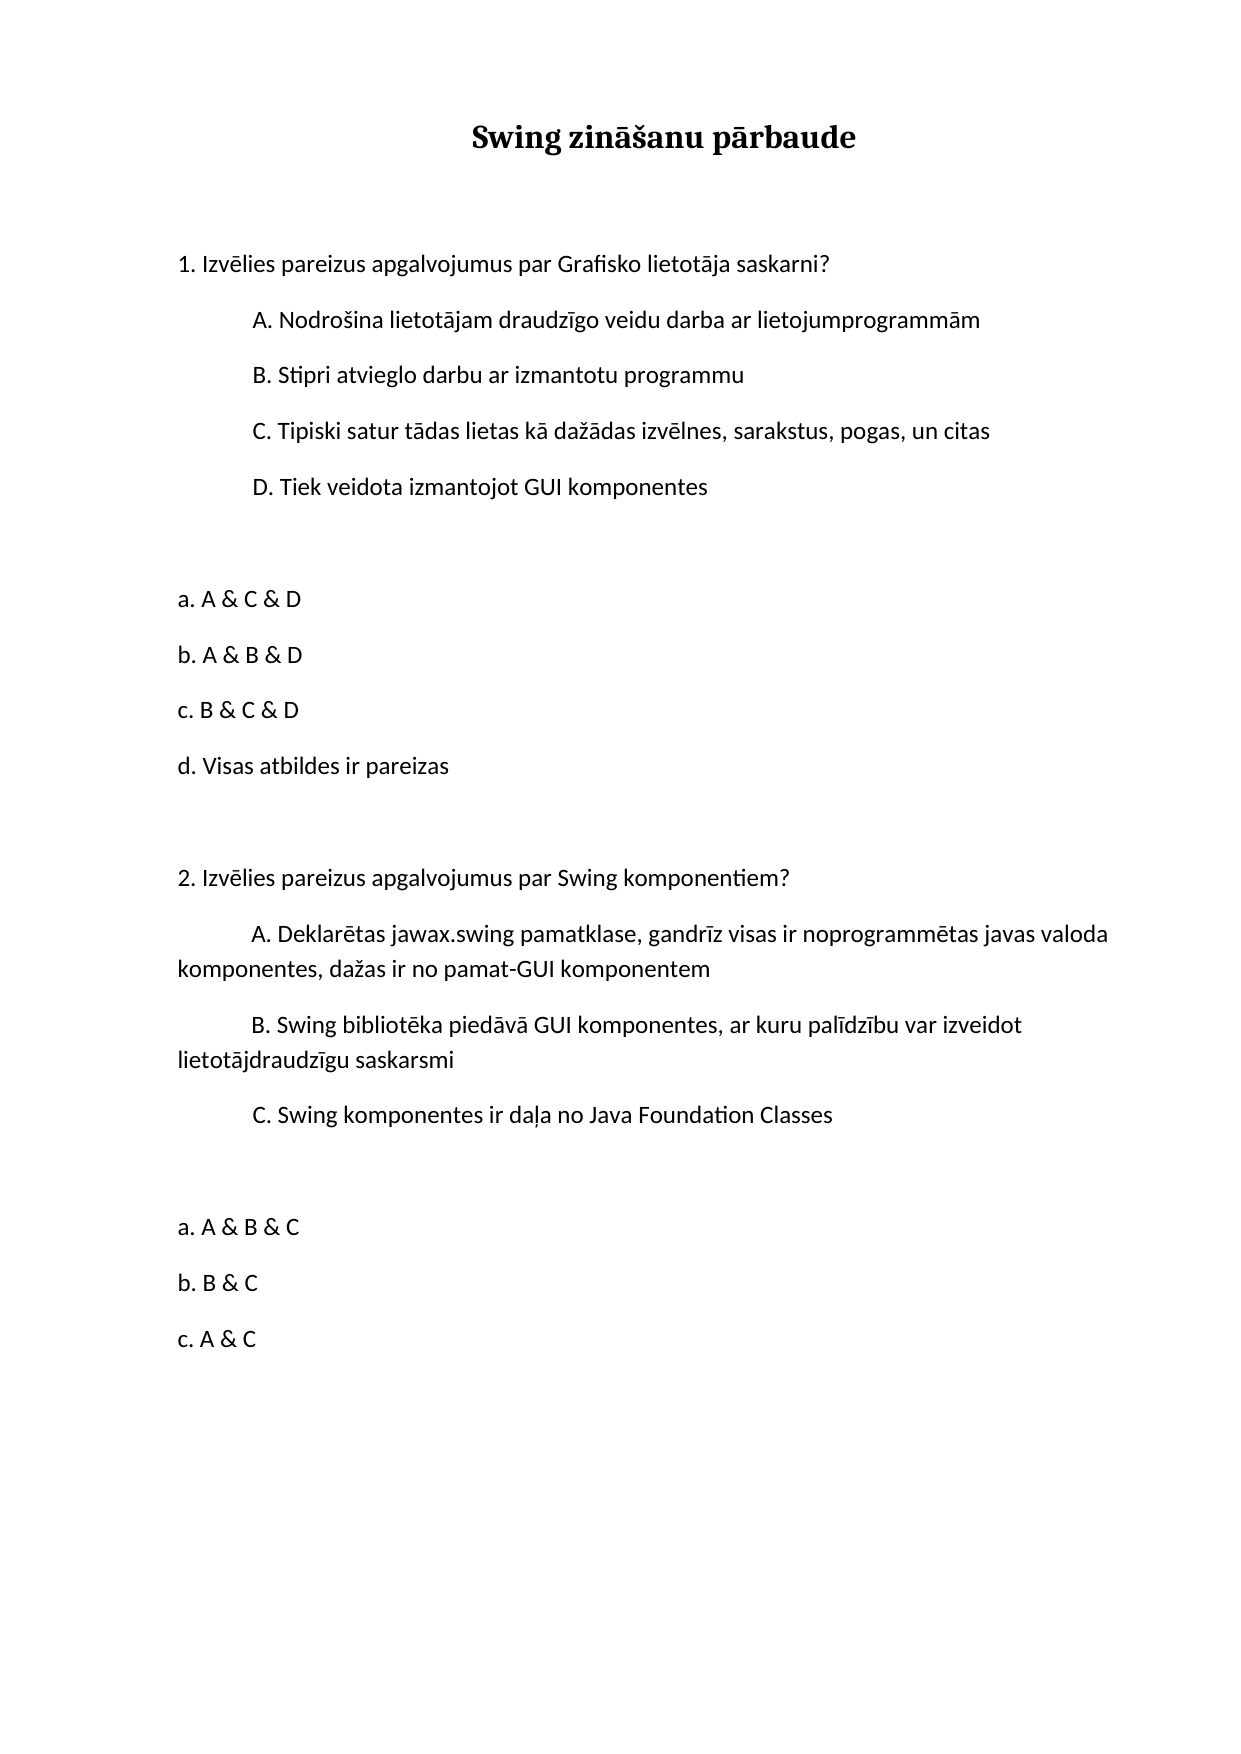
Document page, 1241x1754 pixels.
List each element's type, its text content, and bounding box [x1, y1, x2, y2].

list D. Tiek veidota izmantojot GUI komponentes [252, 471, 1152, 502]
list c. B & C & D [177, 694, 1152, 725]
list 1. Izvēlies pareizus apgalvojumus par Grafisko lietotāja saskarni? [177, 248, 1152, 278]
list A. Nodrošina lietotājam draudzīgo veidu darba ar lietojumprogrammām [252, 304, 1152, 334]
text Swing zināšanu pārbaude [177, 118, 1152, 156]
list A. Deklarētas jawax.swing pamatklase, gandrīz visas ir noprogrammētas javas valoda komponentes, dažas ir no pamat-GUI komponentem [177, 918, 1152, 983]
list C. Swing komponentes ir daļa no Java Foundation Classes [252, 1099, 1152, 1130]
list c. A & C [177, 1323, 1152, 1353]
list b. A & B & D [177, 639, 1152, 669]
list 2. Izvēlies pareizus apgalvojumus par Swing komponentiem? [177, 862, 1152, 893]
list d. Visas atbildes ir pareizas [177, 750, 1152, 781]
list b. B & C [177, 1267, 1152, 1298]
list C. Tipiski satur tādas lietas kā dažādas izvēlnes, sarakstus, pogas, un citas [252, 415, 1152, 446]
list a. A & C & D [177, 583, 1152, 613]
list a. A & B & C [177, 1211, 1152, 1242]
list B. Stipri atvieglo darbu ar izmantotu programmu [252, 359, 1152, 390]
list B. Swing bibliotēka piedāvā GUI komponentes, ar kuru palīdzību var izveidot lietotājdraudzīgu saskarsmi [177, 1009, 1152, 1074]
